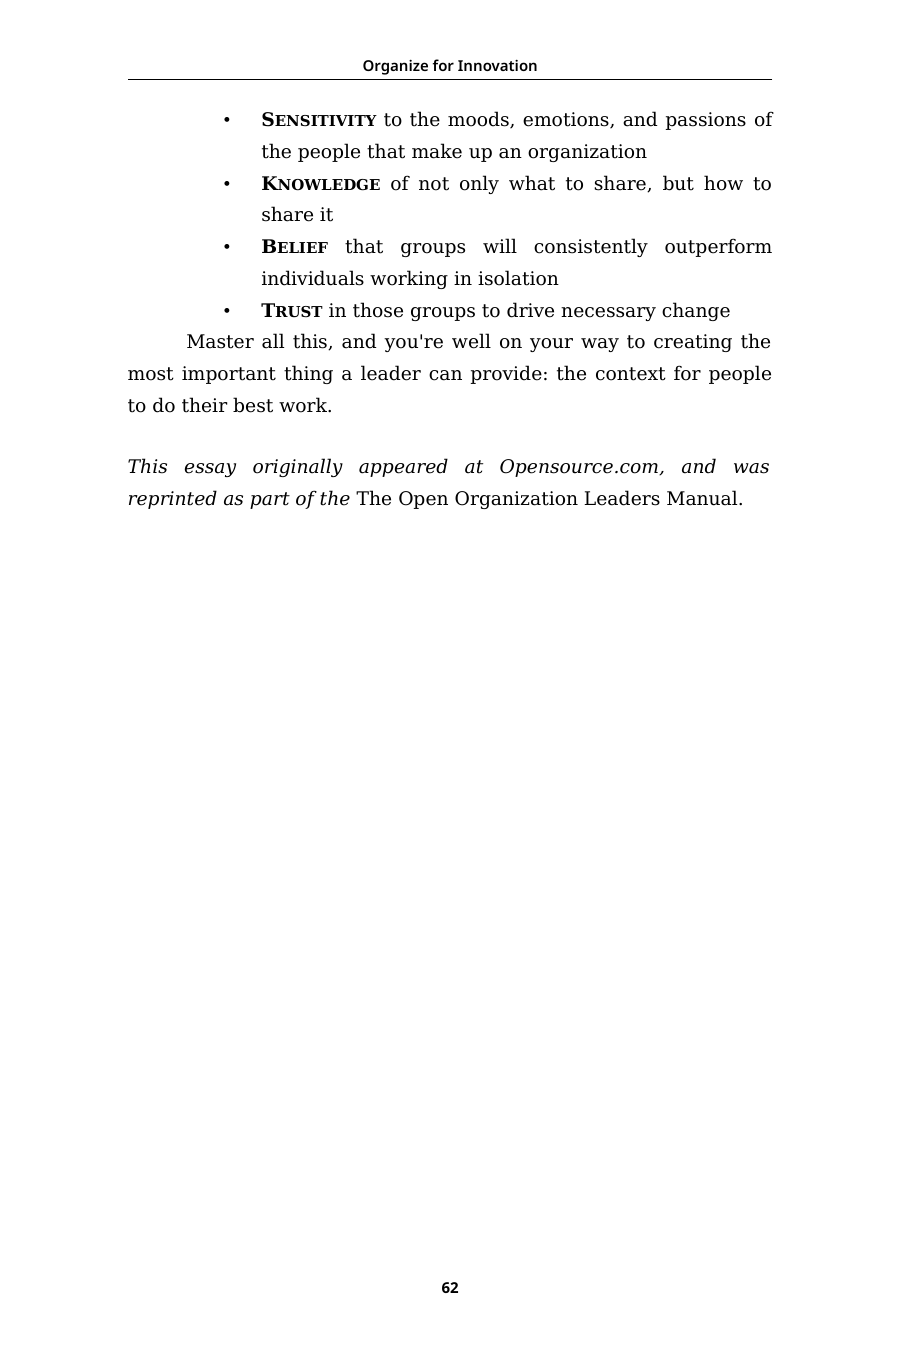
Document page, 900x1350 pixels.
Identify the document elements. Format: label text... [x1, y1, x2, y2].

list Sensitivity to the moods, emotions, and passions of the people that make up an organization [223, 109, 772, 162]
list Trust in those groups to drive necessary change [223, 299, 772, 321]
list Belief that groups will consistently outperform individuals working in isolation [223, 236, 772, 289]
text Master all this, and you're well on your way to creating the most important thing a leader can provide: the context for people to do their best work. [127, 331, 772, 417]
list Knowledge of not only what to share, but how to share it [223, 172, 772, 226]
text This essay originally appeared at Opensource.com, and was reprinted as part of the The Open Organization Leaders Manual. [127, 456, 772, 510]
